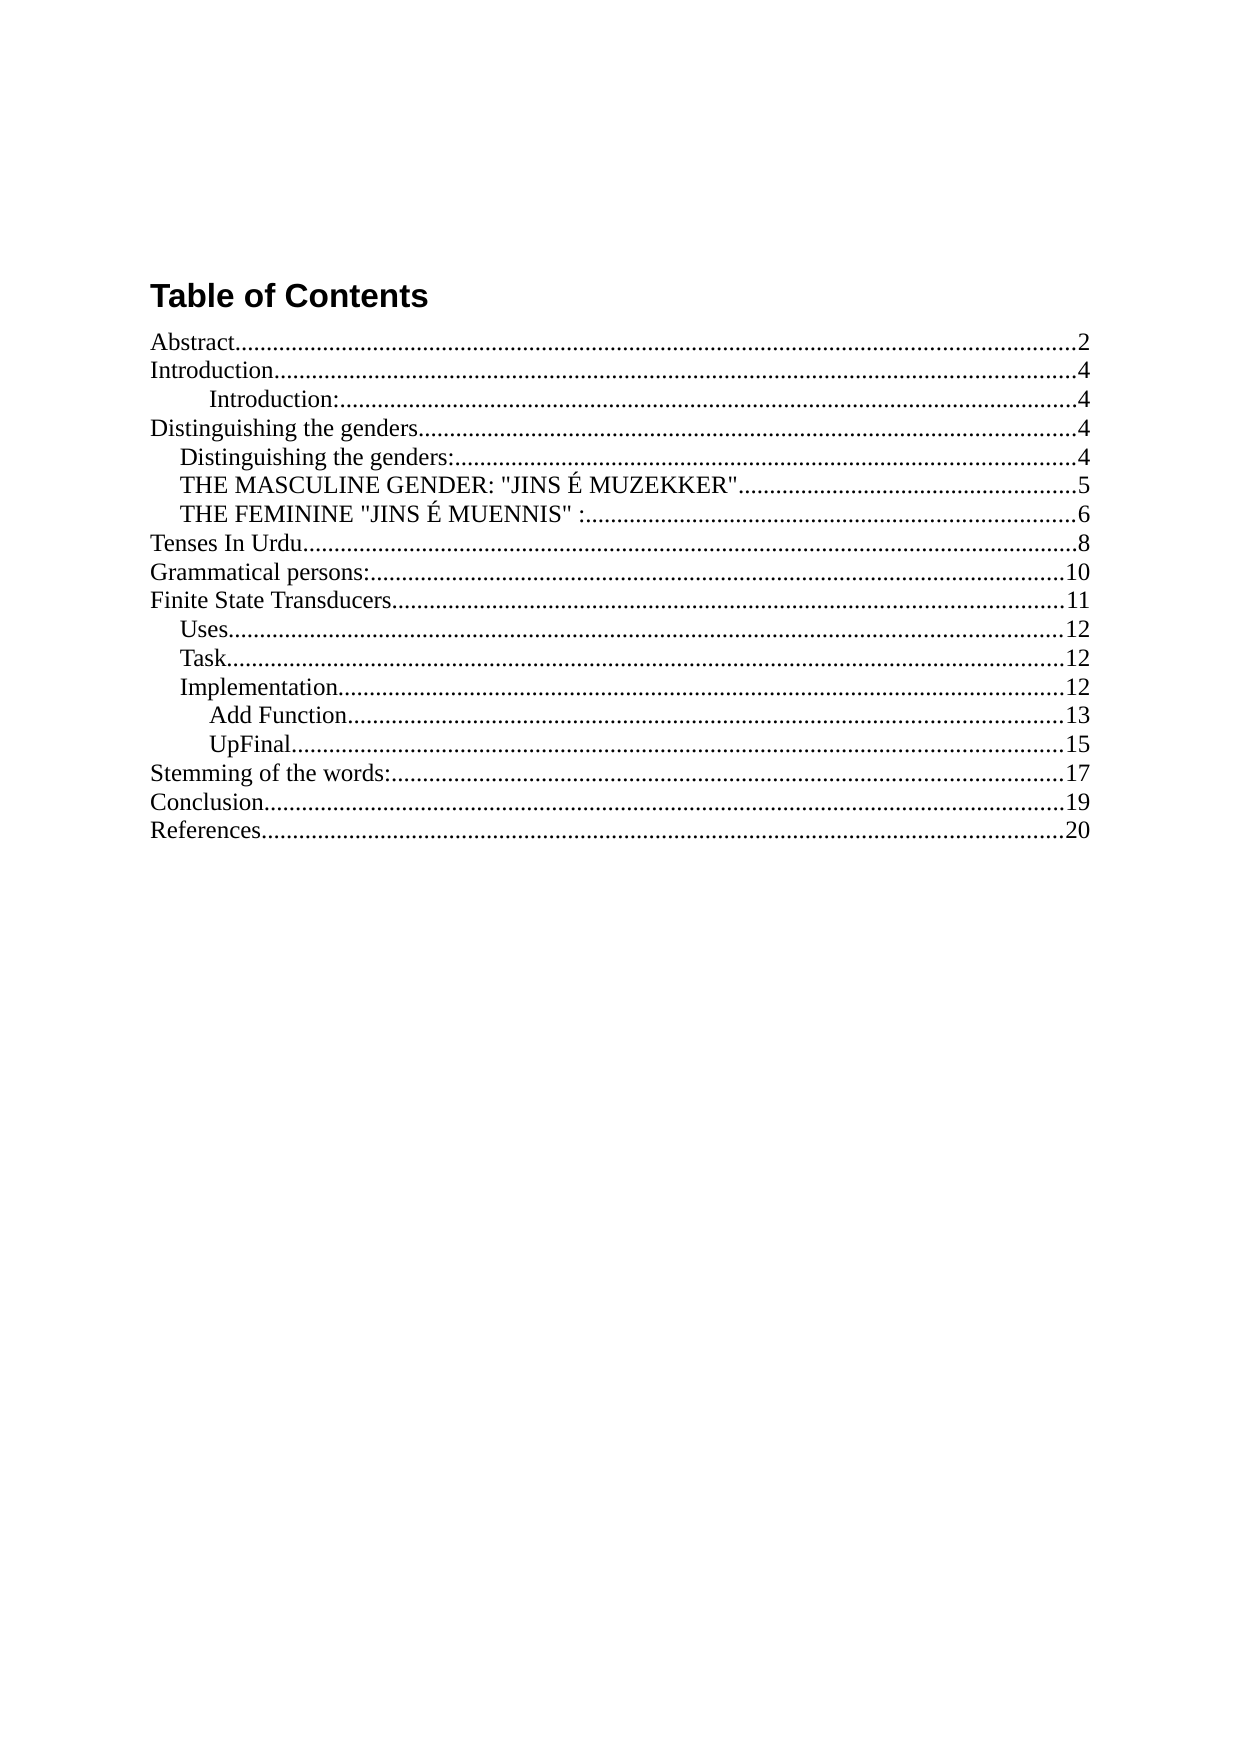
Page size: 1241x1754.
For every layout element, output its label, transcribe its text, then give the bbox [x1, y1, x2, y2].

text Tenses In Urdu 8 [150, 528, 1090, 557]
text THE MASCULINE GENDER: "JINS É MUZEKKER" 5 [179, 471, 1090, 499]
text Distinguishing the genders: 4 [179, 442, 1090, 471]
text Abstract 2 [150, 327, 1090, 356]
text Conclusion 19 [150, 787, 1090, 816]
text Implementation 12 [179, 672, 1090, 701]
text Add Function 13 [209, 701, 1090, 729]
text Distinguishing the genders 4 [150, 413, 1090, 442]
text Task 12 [179, 643, 1090, 672]
text Uses 12 [179, 614, 1090, 643]
text Grammatical persons: 10 [150, 557, 1090, 586]
text Introduction: 4 [209, 384, 1090, 413]
text Stemming of the words: 17 [150, 758, 1090, 787]
text Finite State Transducers 11 [150, 586, 1090, 614]
text References 20 [150, 816, 1090, 844]
subtitle Table of Contents [150, 276, 1090, 314]
text THE FEMININE "JINS É MUENNIS" : 6 [179, 499, 1090, 528]
text UpFinal 15 [209, 729, 1090, 758]
text Introduction 4 [150, 356, 1090, 384]
